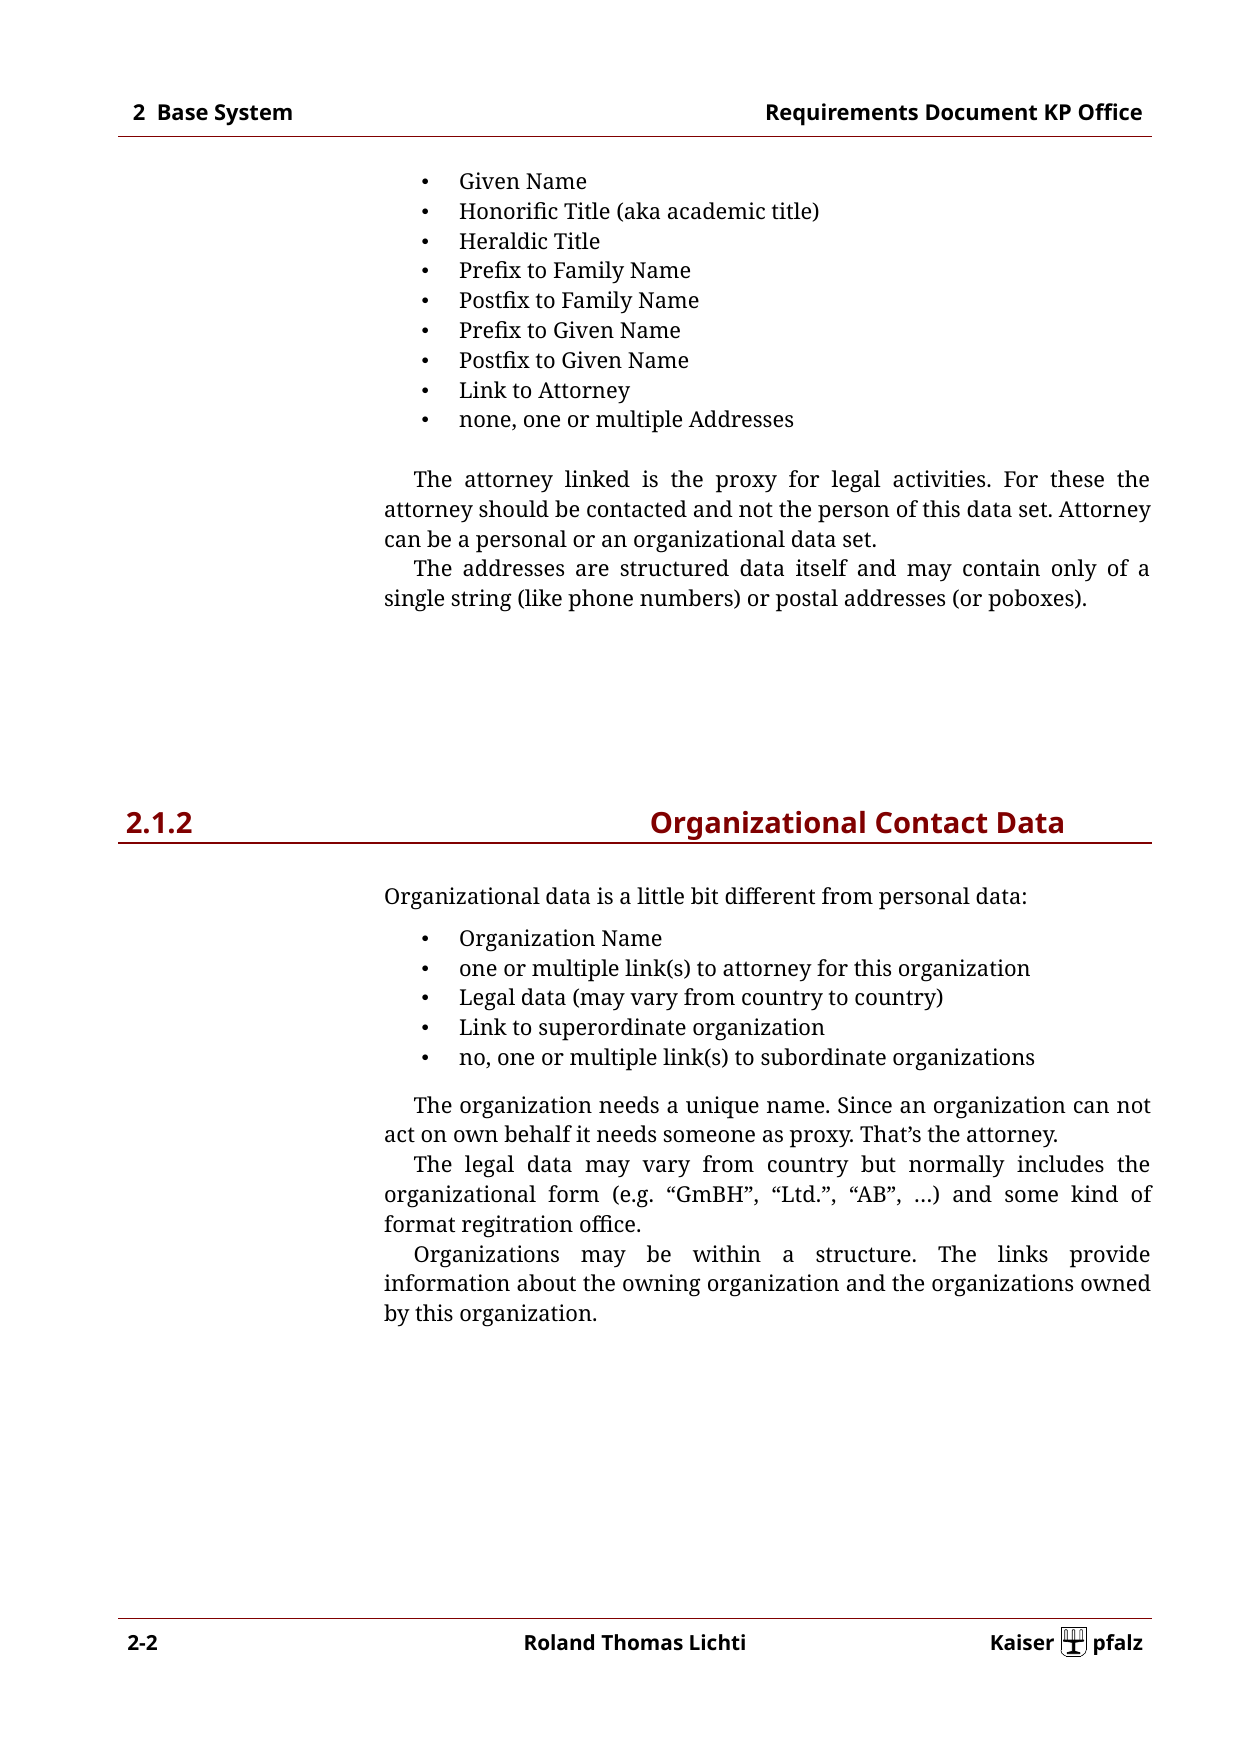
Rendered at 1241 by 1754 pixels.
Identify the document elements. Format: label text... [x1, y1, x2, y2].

list Link to superordinate organization [421, 1012, 1152, 1042]
text Organizational data is a little bit different from personal data: [384, 867, 1152, 911]
list Postfix to Given Name [421, 345, 1152, 375]
list none, one or multiple Addresses [421, 404, 1152, 434]
list Given Name [421, 166, 1152, 196]
text The organization needs a unique name. Since an organization can not act on own behalf it needs someone as proxy. That’s the attorney. [384, 1083, 1152, 1149]
list one or multiple link(s) to attorney for this organization [421, 952, 1152, 982]
text Organizations may be within a structure. The links provide information about the owning organization and the organizations owned by this organization. [384, 1239, 1152, 1328]
list Prefix to Family Name [421, 256, 1152, 285]
list Heraldic Title [421, 226, 1152, 256]
list Prefix to Given Name [421, 315, 1152, 345]
list Organization Name [421, 923, 1152, 952]
subtitle Organizational Contact Data [118, 802, 1152, 842]
list Honorific Title (aka academic title) [421, 196, 1152, 226]
list Link to Attorney [421, 375, 1152, 404]
text The addresses are structured data itself and may contain only of a single string (like phone numbers) or postal addresses (or poboxes). [384, 553, 1152, 613]
text The legal data may vary from country but normally includes the organizational form (e.g. “GmBH”, “Ltd.”, “AB”, …) and some kind of format regitration office. [384, 1149, 1152, 1239]
list Postfix to Family Name [421, 285, 1152, 315]
list Legal data (may vary from country to country) [421, 982, 1152, 1012]
text The attorney linked is the proxy for legal activities. For these the attorney should be contacted and not the person of this data set. Attorney can be a personal or an organizational data set. [384, 446, 1152, 553]
list no, one or multiple link(s) to subordinate organizations [421, 1042, 1152, 1072]
